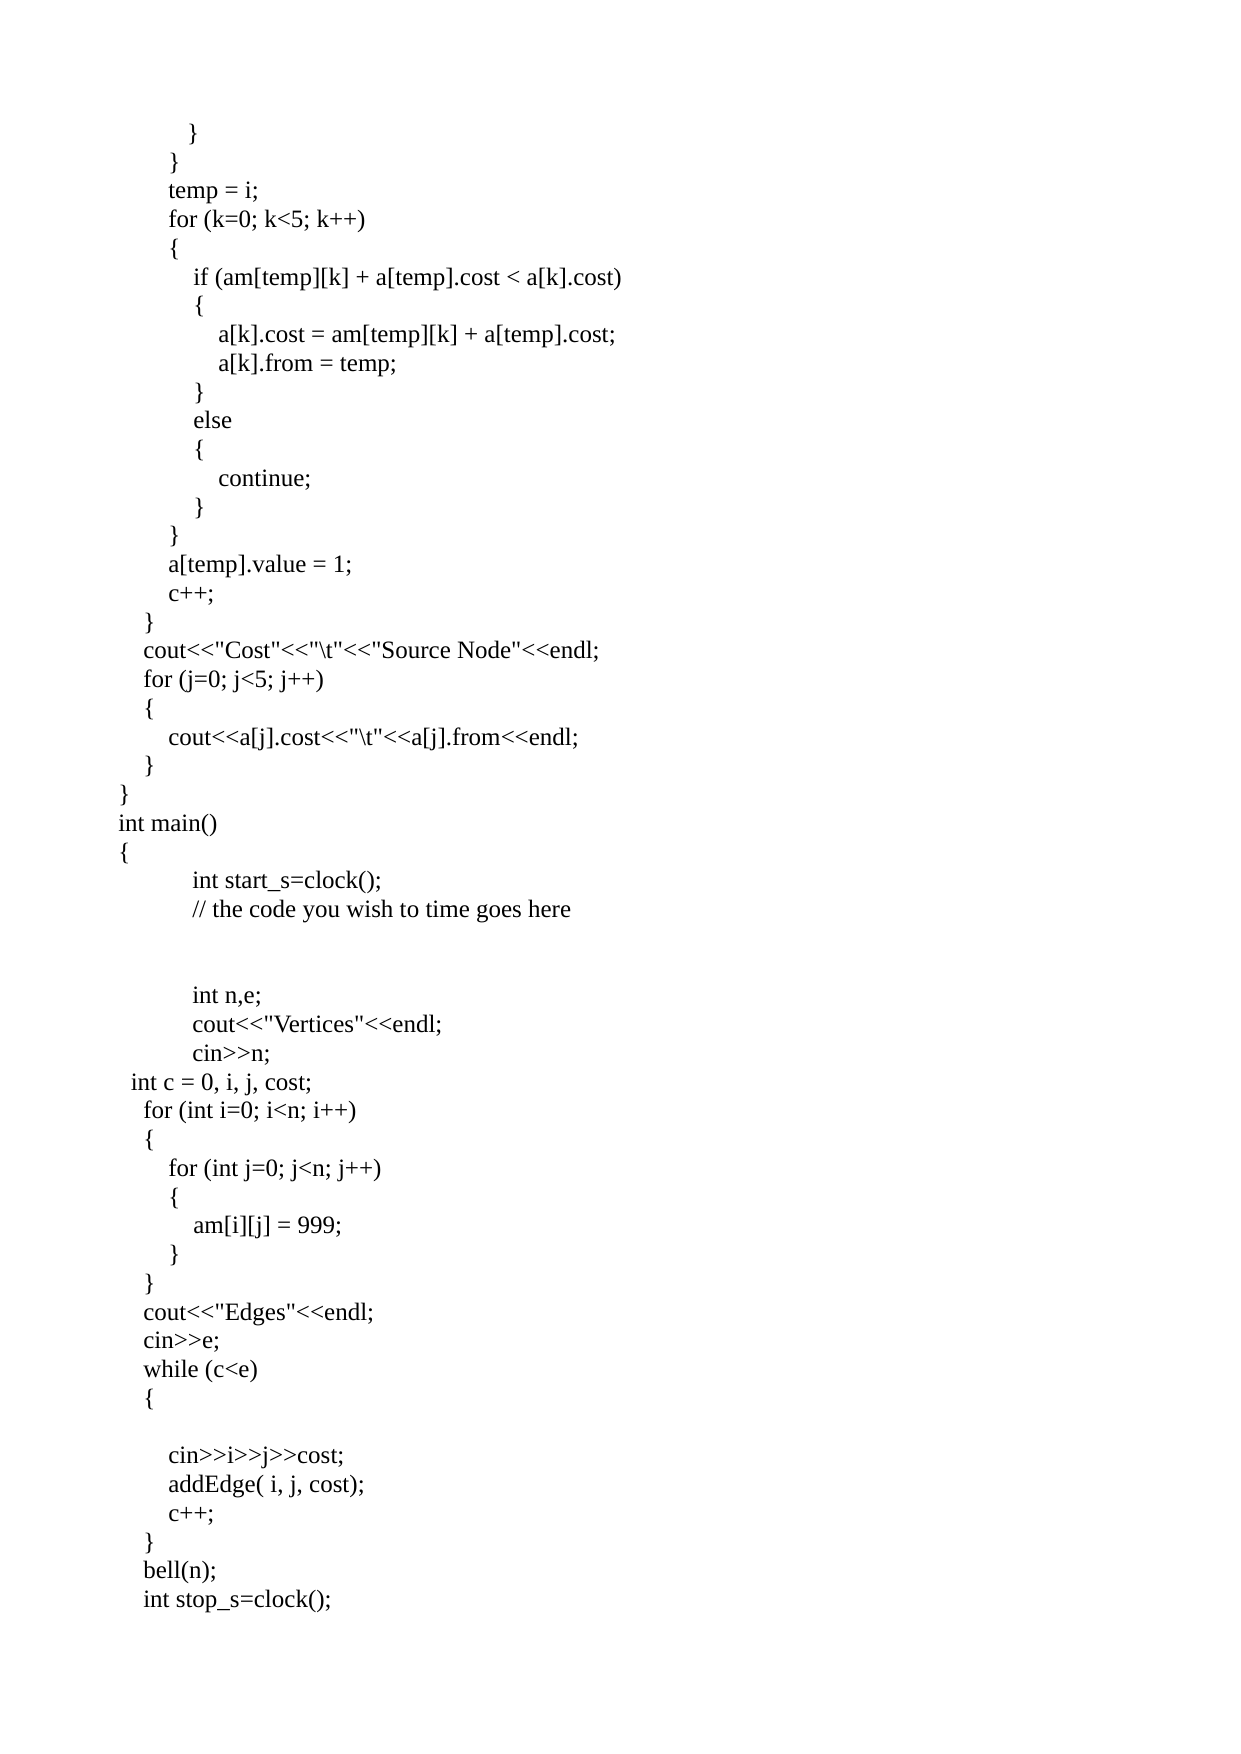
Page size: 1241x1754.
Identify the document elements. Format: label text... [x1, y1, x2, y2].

text a[k].cost = am[temp][k] + a[temp].cost; [118, 319, 1122, 348]
text a[temp].value = 1; [118, 549, 1122, 578]
text cout<<"Edges"<<endl; [118, 1297, 1122, 1326]
text } [118, 118, 1122, 147]
text { [118, 1124, 1122, 1153]
text // the code you wish to time goes here [118, 894, 1122, 923]
text int stop_s=clock(); [118, 1584, 1122, 1613]
text } [118, 1527, 1122, 1556]
text for (int i=0; i<n; i++) [118, 1096, 1122, 1124]
text while (c<e) [118, 1354, 1122, 1383]
text cin>>i>>j>>cost; [118, 1441, 1122, 1469]
text cout<<"Cost"<<"\t"<<"Source Node"<<endl; [118, 636, 1122, 664]
text bell(n); [118, 1556, 1122, 1584]
text else [118, 406, 1122, 434]
text } [118, 147, 1122, 176]
text cin>>e; [118, 1326, 1122, 1354]
text int start_s=clock(); [118, 866, 1122, 894]
text } [118, 521, 1122, 549]
text { [118, 837, 1122, 866]
text temp = i; [118, 176, 1122, 204]
text a[k].from = temp; [118, 348, 1122, 377]
text } [118, 779, 1122, 808]
text c++; [118, 1498, 1122, 1527]
text } [118, 1268, 1122, 1297]
text } [118, 492, 1122, 521]
text int n,e; [118, 981, 1122, 1009]
text } [118, 607, 1122, 636]
text int main() [118, 808, 1122, 837]
text { [118, 434, 1122, 463]
text addEdge( i, j, cost); [118, 1469, 1122, 1498]
text for (int j=0; j<n; j++) [118, 1153, 1122, 1182]
text cout<<a[j].cost<<"\t"<<a[j].from<<endl; [118, 722, 1122, 751]
text if (am[temp][k] + a[temp].cost < a[k].cost) [118, 262, 1122, 291]
text continue; [118, 463, 1122, 492]
text cin>>n; [118, 1038, 1122, 1067]
text for (j=0; j<5; j++) [118, 664, 1122, 693]
text { [118, 1383, 1122, 1412]
text } [118, 377, 1122, 406]
text c++; [118, 578, 1122, 607]
text int c = 0, i, j, cost; [118, 1067, 1122, 1096]
text { [118, 291, 1122, 319]
text } [118, 1239, 1122, 1268]
text { [118, 233, 1122, 262]
text { [118, 693, 1122, 722]
text cout<<"Vertices"<<endl; [118, 1009, 1122, 1038]
text } [118, 751, 1122, 779]
text am[i][j] = 999; [118, 1211, 1122, 1239]
text for (k=0; k<5; k++) [118, 204, 1122, 233]
text { [118, 1182, 1122, 1211]
